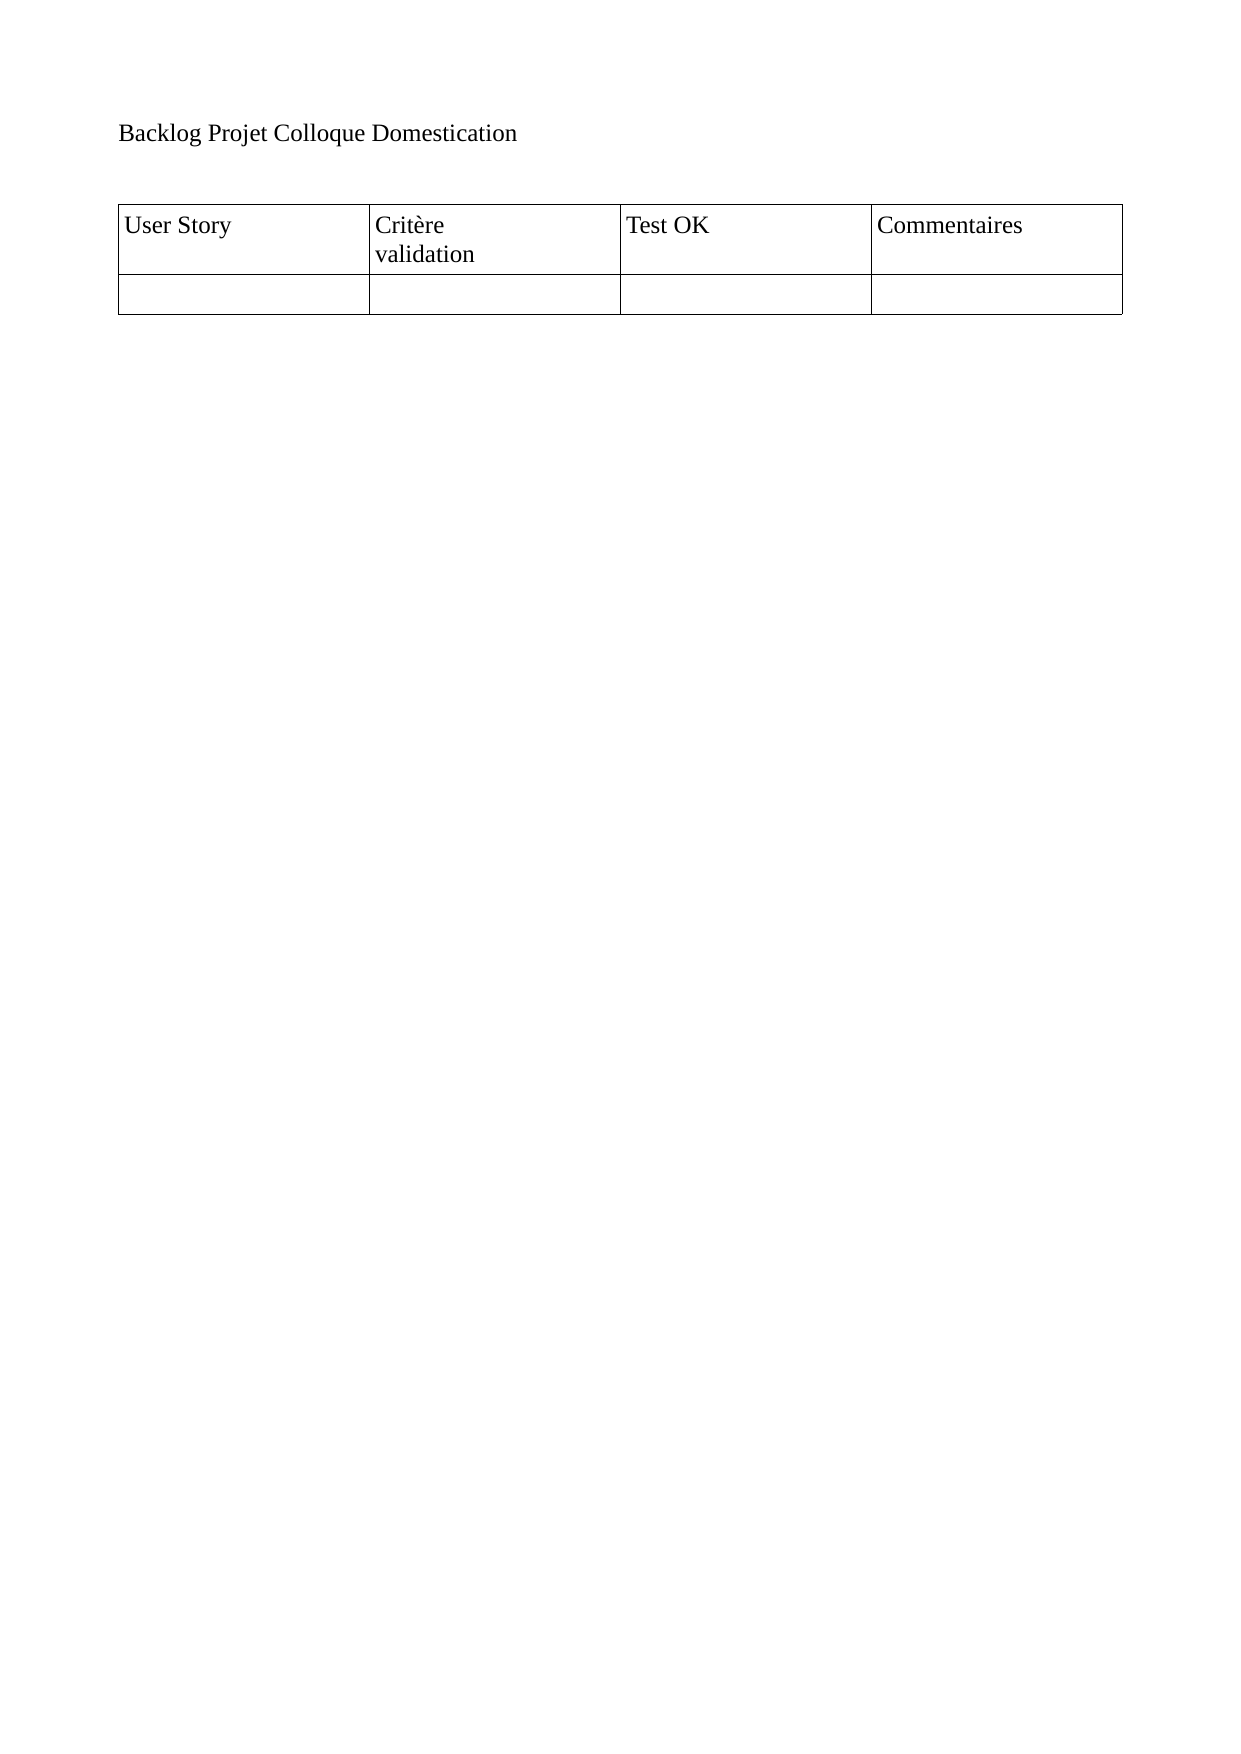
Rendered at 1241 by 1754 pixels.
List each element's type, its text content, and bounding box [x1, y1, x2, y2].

table_cell [621, 275, 871, 314]
table_header Commentaires [872, 205, 1122, 273]
text Backlog Projet Colloque Domestication [118, 118, 1122, 147]
table_cell [119, 275, 369, 314]
table_cell [370, 275, 620, 314]
table_header Critère validation [370, 205, 620, 273]
table_header Test OK [621, 205, 871, 273]
table_header User Story [119, 205, 369, 273]
table_cell [872, 275, 1122, 314]
